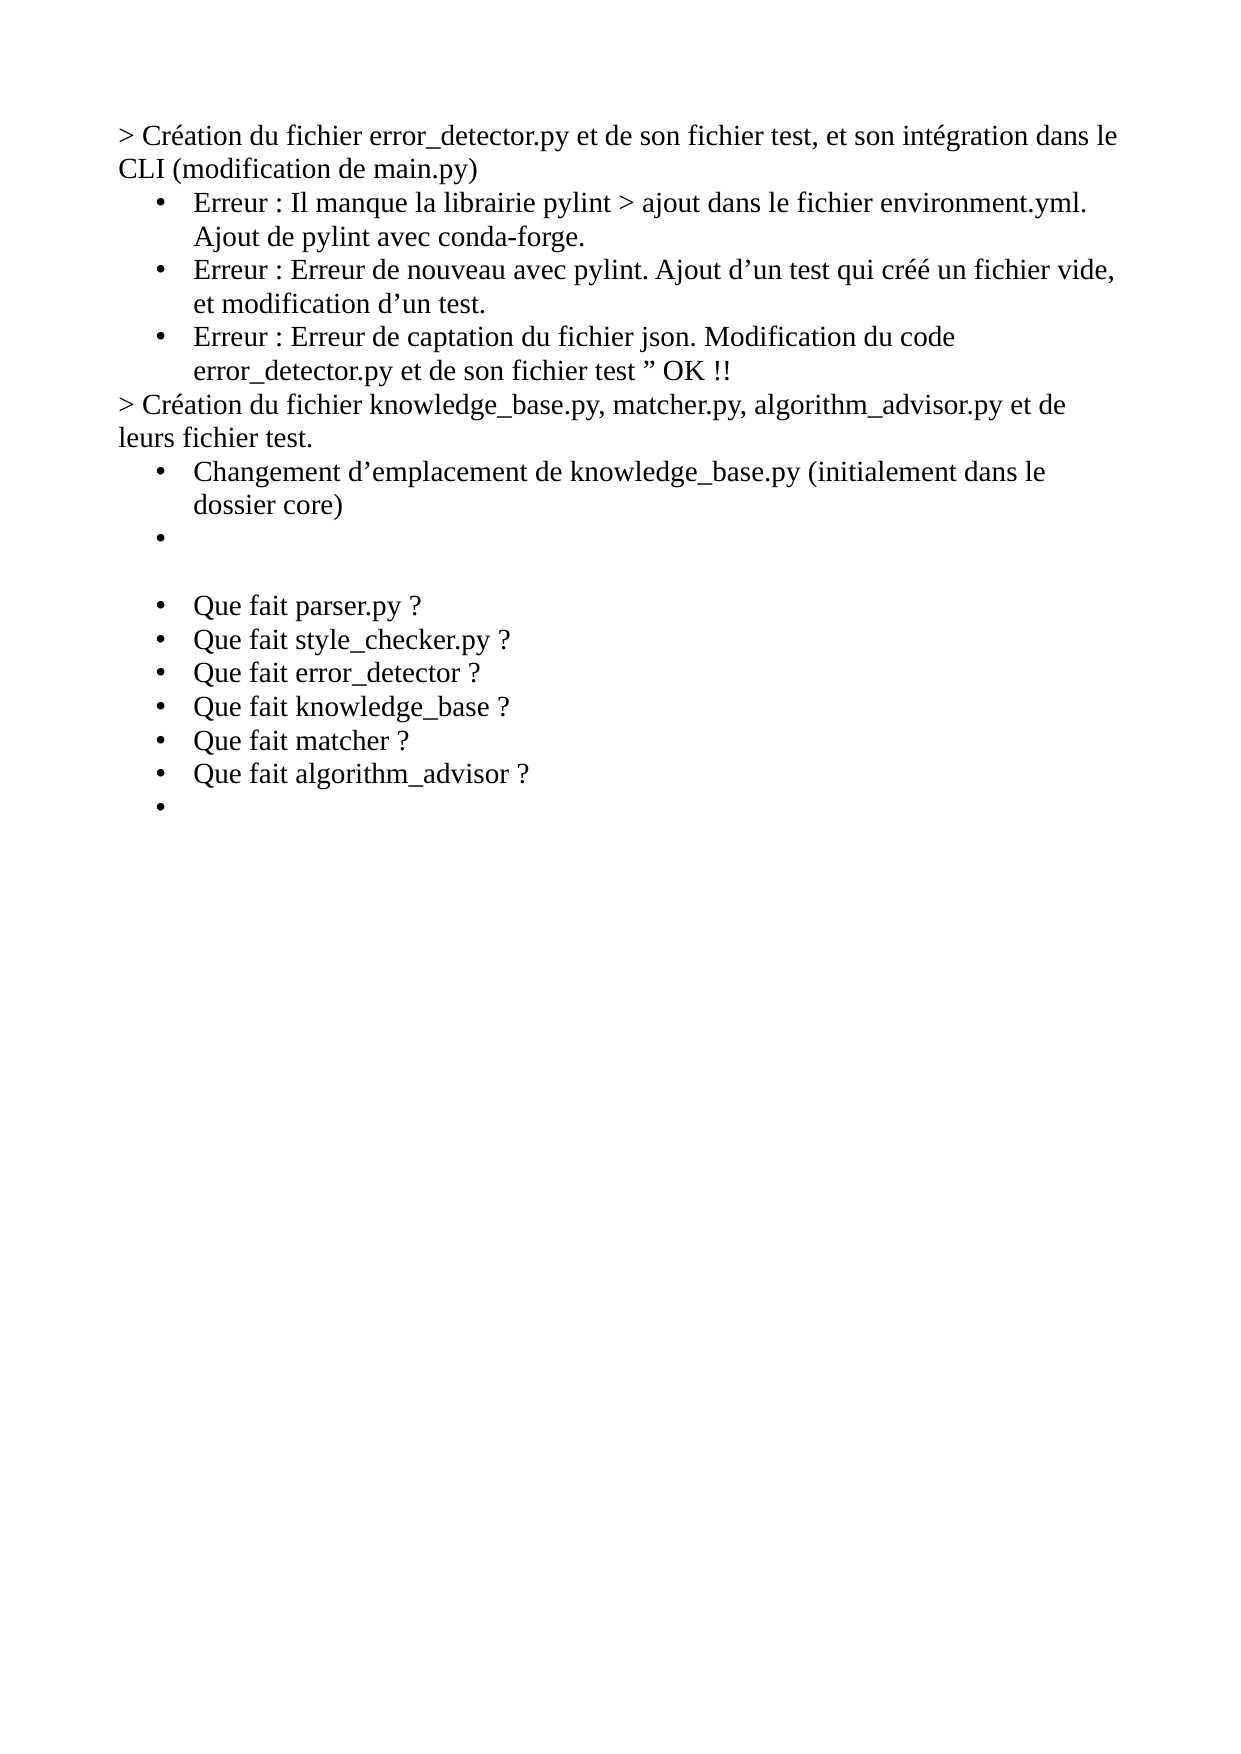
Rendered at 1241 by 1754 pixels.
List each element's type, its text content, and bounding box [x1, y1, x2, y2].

list Que fait algorithm_advisor ? [156, 756, 1122, 790]
list Changement d’emplacement de knowledge_base.py (initialement dans le dossier core) [156, 454, 1122, 521]
list Que fait knowledge_base ? [156, 689, 1122, 723]
list Erreur : Erreur de captation du fichier json. Modification du code error_detector.py et de son fichier test ” OK !! [156, 319, 1122, 387]
list Erreur : Il manque la librairie pylint > ajout dans le fichier environment.yml. Ajout de pylint avec conda-forge. [156, 185, 1122, 252]
list Que fait style_checker.py ? [156, 622, 1122, 656]
list Erreur : Erreur de nouveau avec pylint. Ajout d’un test qui créé un fichier vide, et modification d’un test. [156, 252, 1122, 319]
list Que fait parser.py ? [156, 588, 1122, 622]
list Que fait matcher ? [156, 723, 1122, 756]
text > Création du fichier error_detector.py et de son fichier test, et son intégration dans le CLI (modification de main.py) [118, 118, 1122, 185]
list Que fait error_detector ? [156, 656, 1122, 689]
text > Création du fichier knowledge_base.py, matcher.py, algorithm_advisor.py et de leurs fichier test. [118, 387, 1122, 454]
